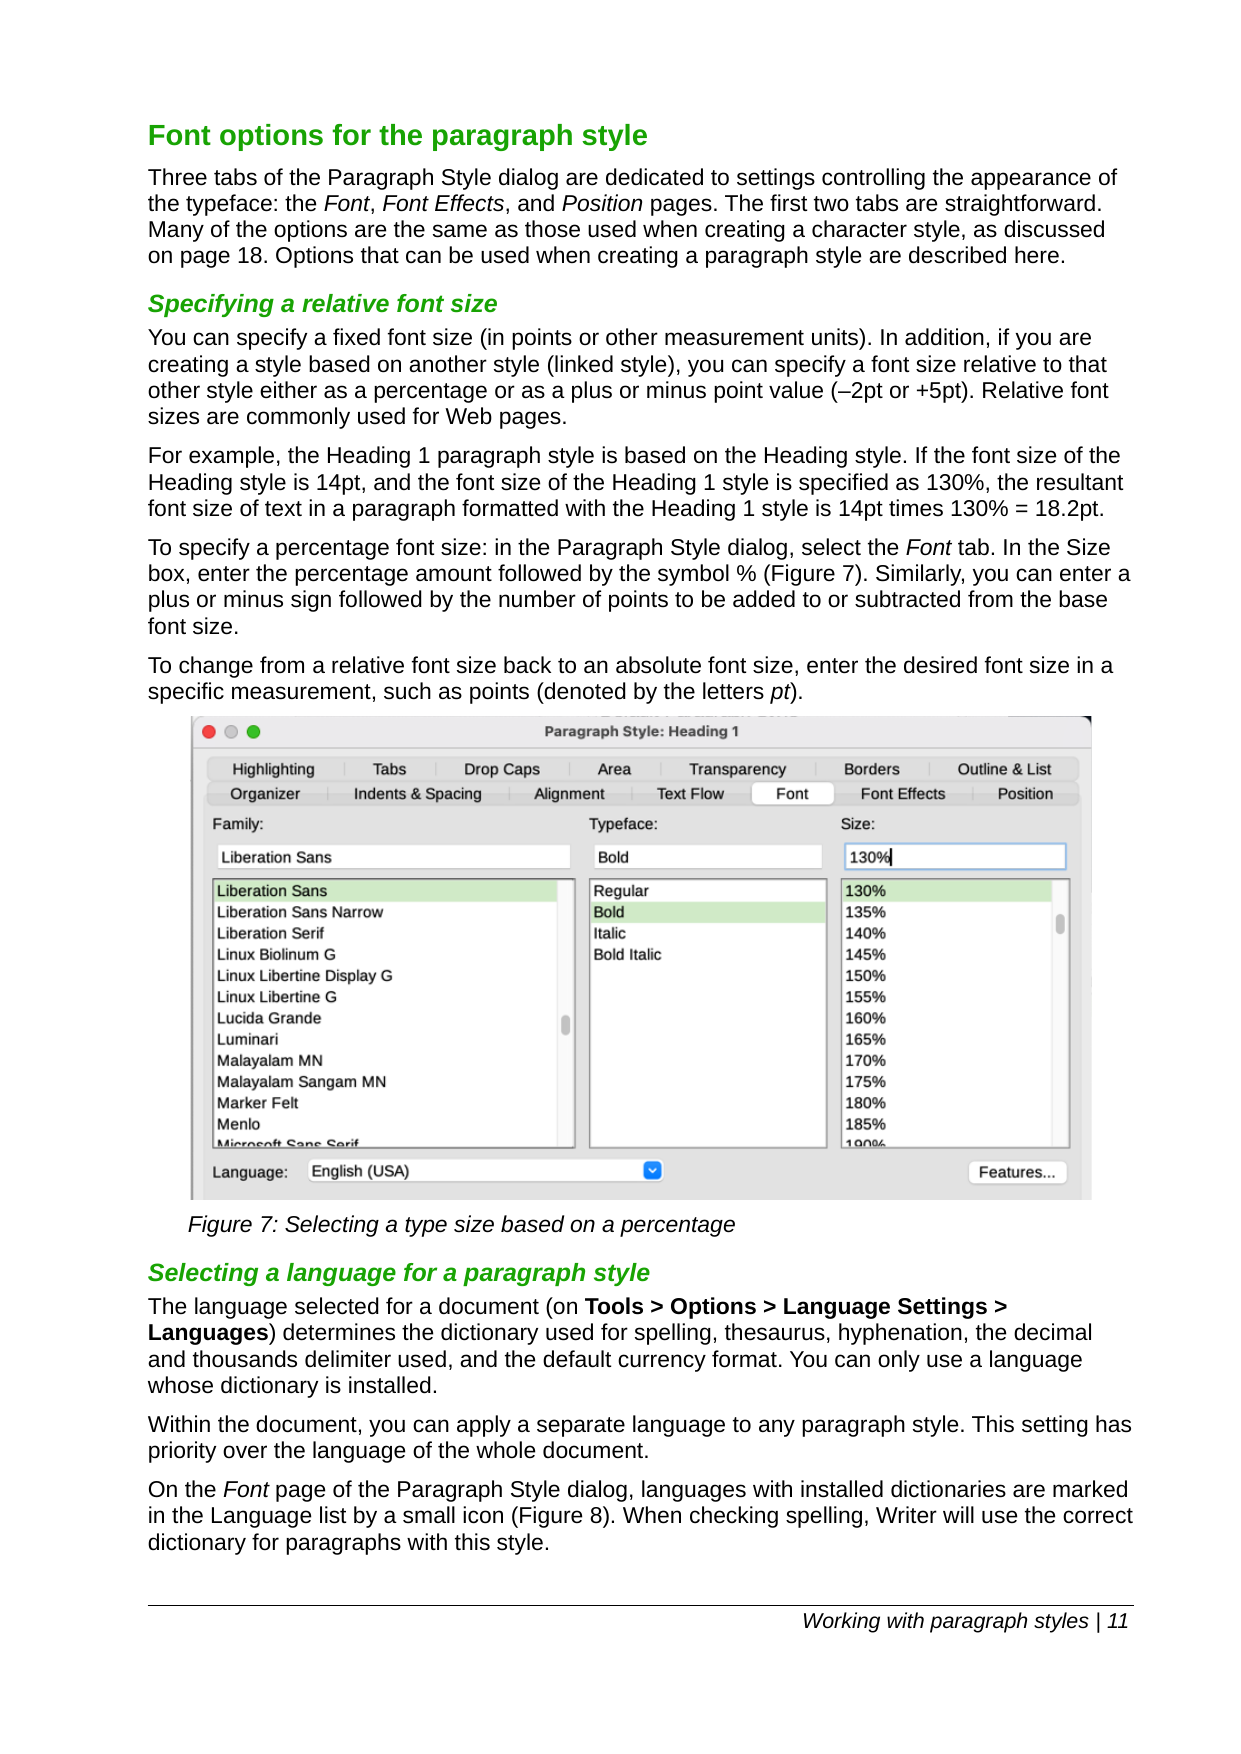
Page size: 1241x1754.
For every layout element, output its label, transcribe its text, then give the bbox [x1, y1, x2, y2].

subtitle Specifying a relative font size [148, 289, 1134, 318]
picture [190, 716, 1092, 1200]
text Three tabs of the Paragraph Style dialog are dedicated to settings controlling the appearance of the typeface: the Font, Font Effects, and Position pages. The first two tabs are straightforward. Many of the options are the same as those used when creating a character style, as discussed on page 18. Options that can be used when creating a paragraph style are described here. [148, 163, 1134, 269]
text On the Font page of the Paragraph Style dialog, languages with installed dictionaries are marked in the Language list by a small icon (Figure 8). When checking spelling, Writer will use the correct dictionary for paragraphs with this style. [148, 1476, 1134, 1555]
subtitle Selecting a language for a paragraph style [148, 1258, 1134, 1287]
text To specify a percentage font size: in the Paragraph Style dialog, select the Font tab. In the Size box, enter the percentage amount followed by the symbol % (Figure 7). Similarly, you can enter a plus or minus sign followed by the number of points to be added to or subtracted from the base font size. [148, 534, 1134, 639]
text For example, the Heading 1 paragraph style is based on the Heading style. If the font size of the Heading style is 14pt, and the font size of the Heading 1 style is specified as 130%, the resultant font size of text in a paragraph formatted with the Heading 1 style is 14pt times 130% = 18.2pt. [148, 442, 1134, 521]
text The language selected for a document (on Tools > Options > Language Settings > Languages) determines the dictionary used for spelling, thesaurus, hyphenation, the decimal and thousands delimiter used, and the default currency format. You can only use a language whose dictionary is installed. [148, 1293, 1134, 1398]
subtitle Font options for the paragraph style [148, 118, 1134, 152]
text Figure 7: Selecting a type size based on a percentage [188, 1211, 1094, 1238]
text To change from a relative font size back to an absolute font size, enter the desired font size in a specific measurement, such as points (denoted by the letters pt). [148, 652, 1134, 704]
text Within the document, you can apply a separate language to any paragraph style. This setting has priority over the language of the whole document. [148, 1411, 1134, 1463]
text You can specify a fixed font size (in points or other measurement units). In addition, if you are creating a style based on another style (linked style), you can specify a font size relative to that other style either as a percentage or as a plus or minus point value (–2pt or +5pt). Relative font sizes are commonly used for Web pages. [148, 324, 1134, 429]
